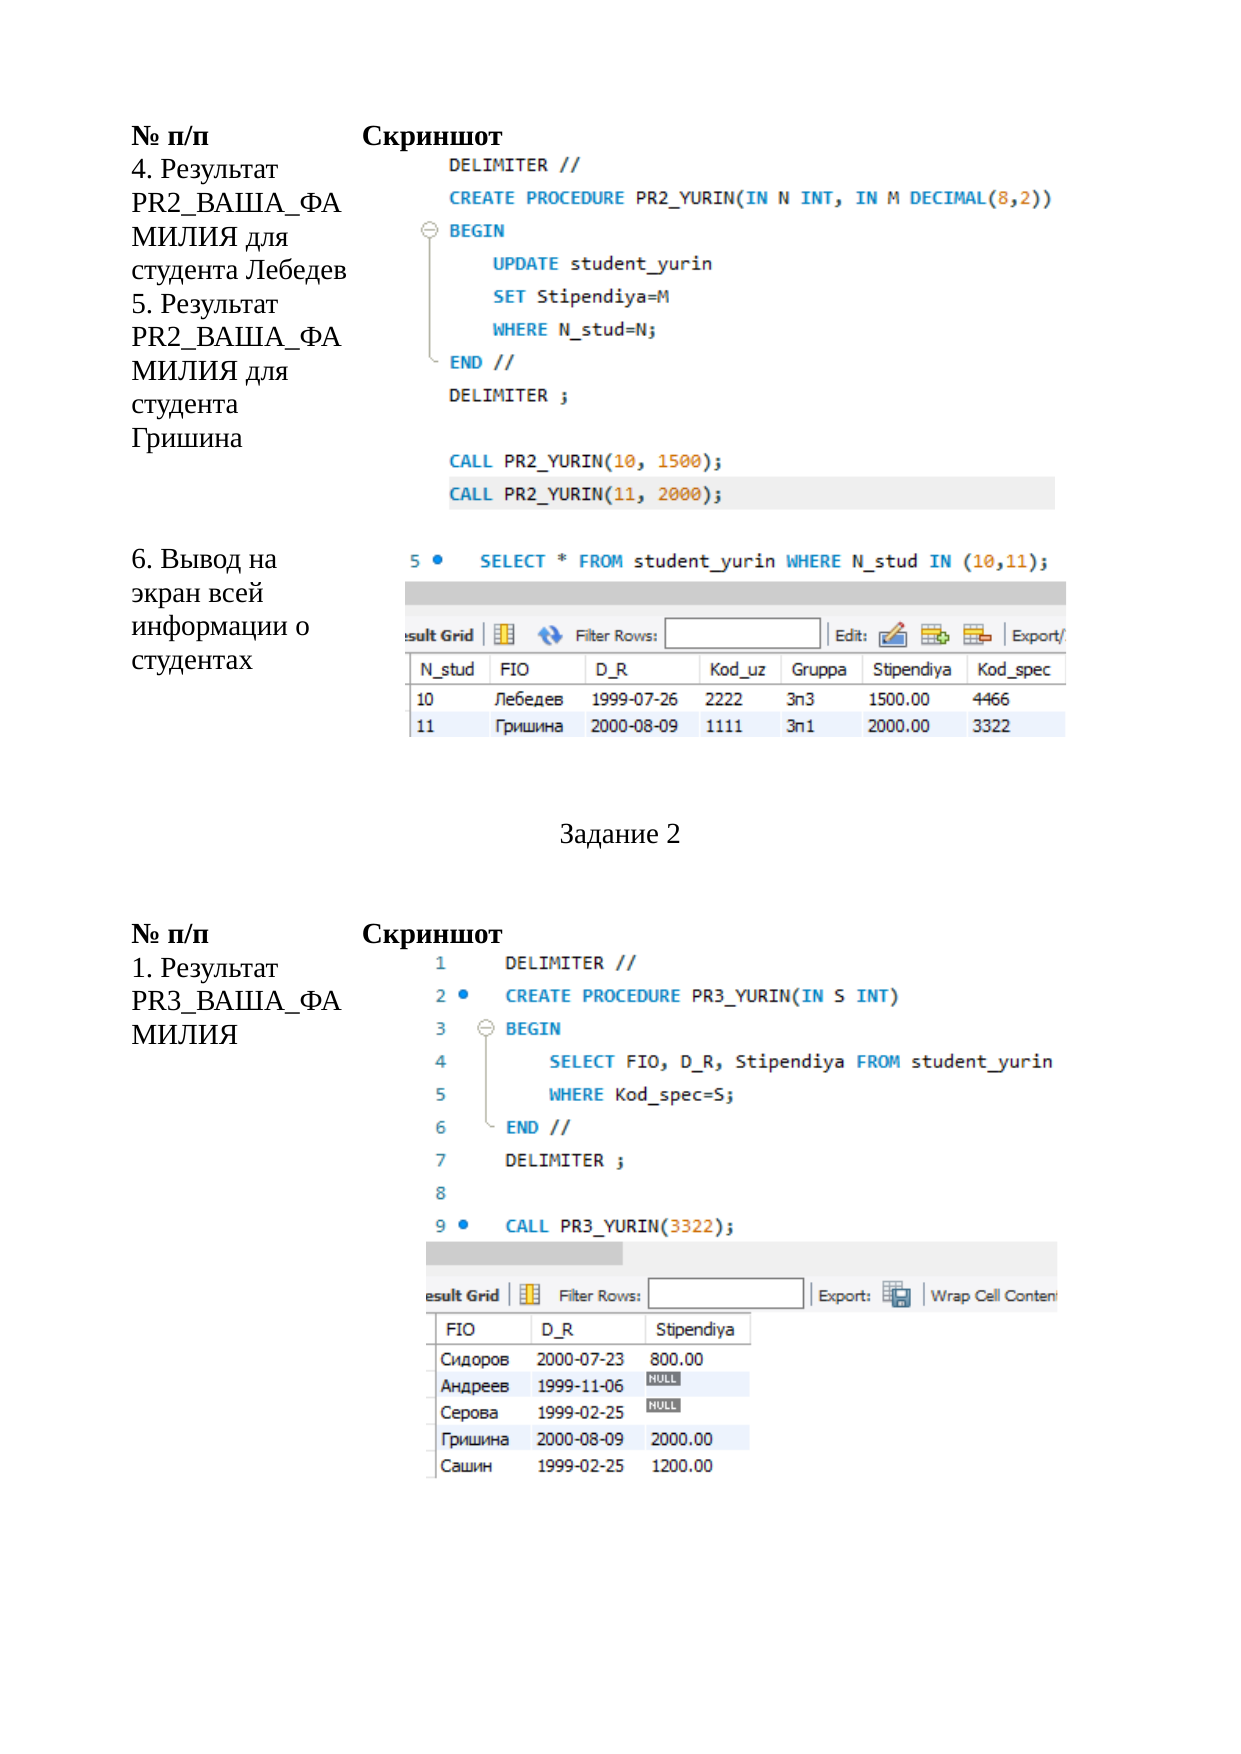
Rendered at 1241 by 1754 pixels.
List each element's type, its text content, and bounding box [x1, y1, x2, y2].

table_header Скриншот [349, 118, 1122, 152]
table_cell [349, 541, 1122, 765]
table_header № п/п [118, 916, 349, 950]
text Задание 2 [118, 816, 1122, 849]
table_cell 4. Результат PR2_ВАША_ФАМИЛИЯ для студента Лебедев [118, 152, 349, 286]
table_cell 5. Результат PR2_ВАША_ФАМИЛИЯ для студента Гришина [118, 286, 349, 541]
table_cell 6. Вывод на экран всей информации о студентах [118, 541, 349, 765]
table_header Скриншот [349, 916, 1123, 950]
picture [405, 541, 1067, 737]
table_cell [349, 152, 1122, 541]
table_header № п/п [118, 118, 349, 152]
picture [416, 151, 1055, 513]
picture [426, 950, 1058, 1480]
table_cell [349, 950, 1123, 1508]
table_cell 1. Результат PR3_ВАША_ФАМИЛИЯ [118, 950, 349, 1508]
